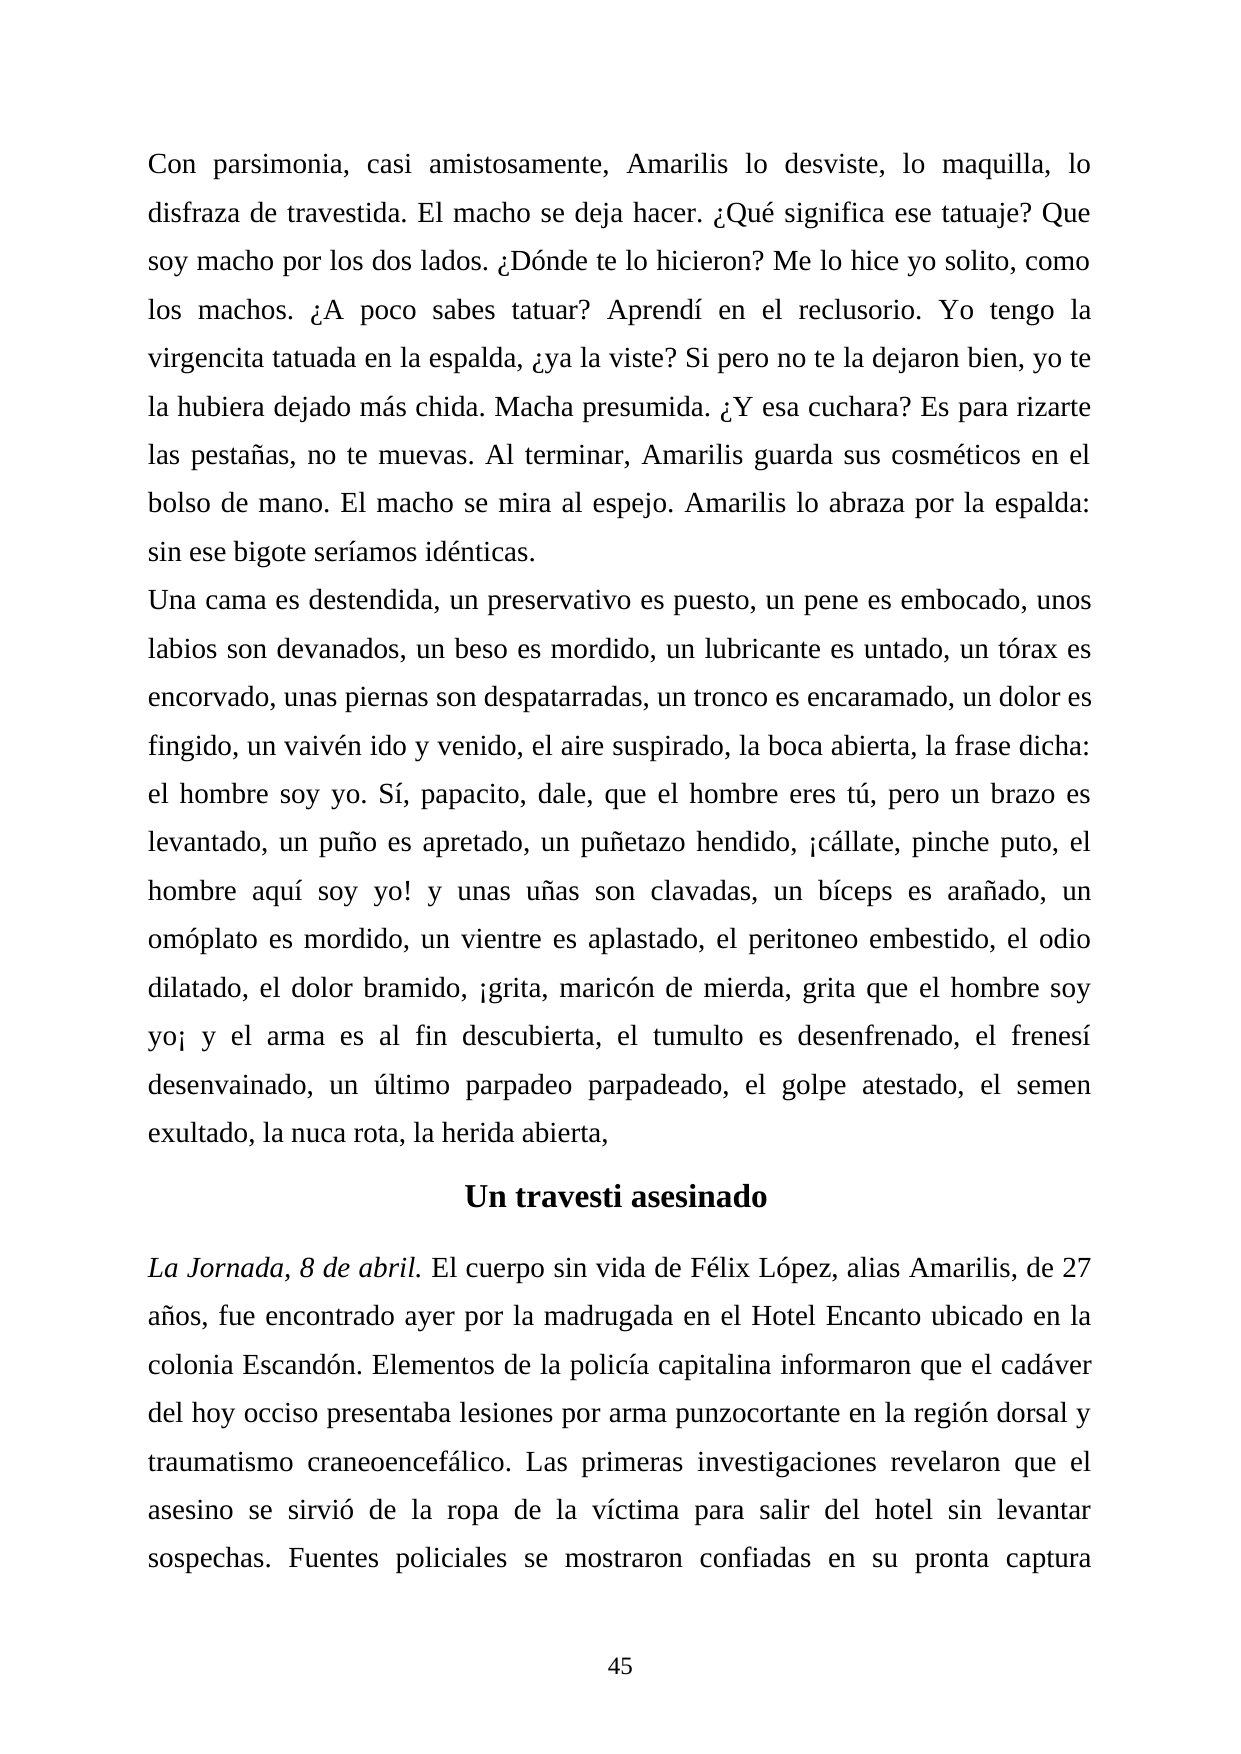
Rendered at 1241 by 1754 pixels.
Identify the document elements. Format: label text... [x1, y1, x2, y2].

text La Jornada, 8 de abril. El cuerpo sin vida de Félix López, alias Amarilis, de 27 años, fue encontrado ayer por la madrugada en el Hotel Encanto ubicado en la colonia Escandón. Elementos de la policía capitalina informaron que el cadáver del hoy occiso presentaba lesiones por arma punzocortante en la región dorsal y traumatismo craneoencefálico. Las primeras investigaciones revelaron que el asesino se sirvió de la ropa de la víctima para salir del hotel sin levantar sospechas. Fuentes policiales se mostraron confiadas en su pronta captura [148, 1251, 1092, 1574]
text Una cama es destendida, un preservativo es puesto, un pene es embocado, unos labios son devanados, un beso es mordido, un lubricante es untado, un tórax es encorvado, unas piernas son despatarradas, un tronco es encaramado, un dolor es fingido, un vaivén ido y venido, el aire suspirado, la boca abierta, la frase dicha: el hombre soy yo. Sí, papacito, dale, que el hombre eres tú, pero un brazo es levantado, un puño es apretado, un puñetazo hendido, ¡cállate, pinche puto, el hombre aquí soy yo! y unas uñas son clavadas, un bíceps es arañado, un omóplato es mordido, un vientre es aplastado, el peritoneo embestido, el odio dilatado, el dolor bramido, ¡grita, maricón de mierda, grita que el hombre soy yo¡ y el arma es al fin descubierta, el tumulto es desenfrenado, el frenesí desenvainado, un último parpadeo parpadeado, el golpe atestado, el semen exultado, la nuca rota, la herida abierta, [148, 584, 1092, 1149]
text Con parsimonia, casi amistosamente, Amarilis lo desviste, lo maquilla, lo disfraza de travestida. El macho se deja hacer. ¿Qué significa ese tatuaje? Que soy macho por los dos lados. ¿Dónde te lo hicieron? Me lo hice yo solito, como los machos. ¿A poco sabes tatuar? Aprendí en el reclusorio. Yo tengo la virgencita tatuada en la espalda, ¿ya la viste? Si pero no te la dejaron bien, yo te la hubiera dejado más chida. Macha presumida. ¿Y esa cuchara? Es para rizarte las pestañas, no te muevas. Al terminar, Amarilis guarda sus cosméticos en el bolso de mano. El macho se mira al espejo. Amarilis lo abraza por la espalda: sin ese bigote seríamos idénticas. [148, 148, 1092, 567]
text Un travesti asesinado [148, 1177, 1092, 1214]
